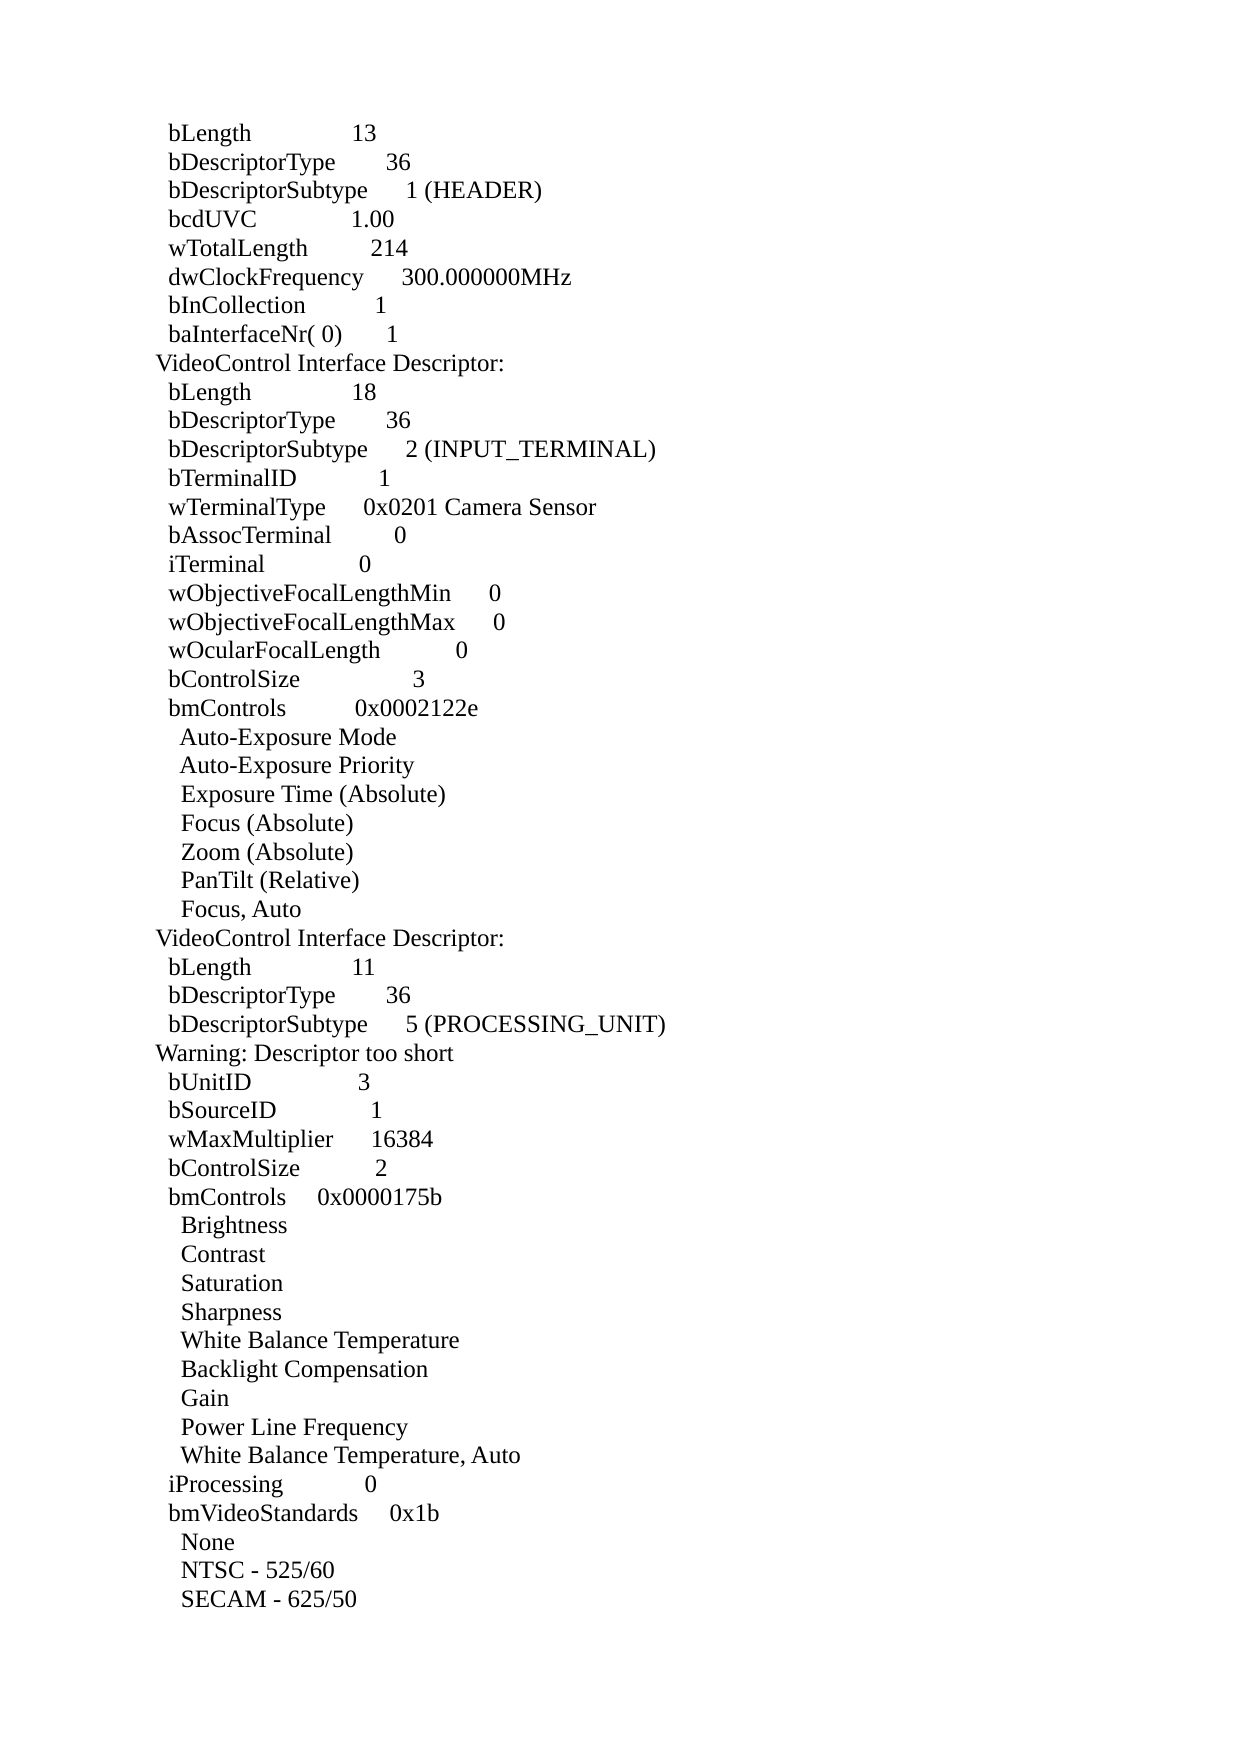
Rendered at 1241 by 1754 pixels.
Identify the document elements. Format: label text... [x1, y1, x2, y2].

text baInterfaceNr( 0) 1 [118, 319, 1122, 348]
text bInCollection 1 [118, 291, 1122, 319]
text Exposure Time (Absolute) [118, 779, 1122, 808]
text bSourceID 1 [118, 1096, 1122, 1124]
text wTerminalType 0x0201 Camera Sensor [118, 492, 1122, 521]
text bDescriptorSubtype 5 (PROCESSING_UNIT) [118, 1009, 1122, 1038]
text bmVideoStandards 0x1b [118, 1498, 1122, 1527]
text wTotalLength 214 [118, 233, 1122, 262]
text White Balance Temperature [118, 1326, 1122, 1354]
text bDescriptorType 36 [118, 981, 1122, 1009]
text Brightness [118, 1211, 1122, 1239]
text bControlSize 3 [118, 664, 1122, 693]
text bLength 18 [118, 377, 1122, 406]
text VideoControl Interface Descriptor: [118, 348, 1122, 377]
text Backlight Compensation [118, 1354, 1122, 1383]
text bLength 11 [118, 952, 1122, 981]
text Contrast [118, 1239, 1122, 1268]
text bDescriptorSubtype 2 (INPUT_TERMINAL) [118, 434, 1122, 463]
text Zoom (Absolute) [118, 837, 1122, 866]
text None [118, 1527, 1122, 1556]
text SECAM - 625/50 [118, 1584, 1122, 1613]
text dwClockFrequency 300.000000MHz [118, 262, 1122, 291]
text bmControls 0x0002122e [118, 693, 1122, 722]
text bLength 13 [118, 118, 1122, 147]
text Warning: Descriptor too short [118, 1038, 1122, 1067]
text VideoControl Interface Descriptor: [118, 923, 1122, 952]
text bmControls 0x0000175b [118, 1182, 1122, 1211]
text Gain [118, 1383, 1122, 1412]
text NTSC - 525/60 [118, 1556, 1122, 1584]
text Auto-Exposure Mode [118, 722, 1122, 751]
text bDescriptorType 36 [118, 147, 1122, 176]
text Sharpness [118, 1297, 1122, 1326]
text bDescriptorSubtype 1 (HEADER) [118, 176, 1122, 204]
text iProcessing 0 [118, 1469, 1122, 1498]
text Focus, Auto [118, 894, 1122, 923]
text iTerminal 0 [118, 549, 1122, 578]
text Saturation [118, 1268, 1122, 1297]
text Auto-Exposure Priority [118, 751, 1122, 779]
text wOcularFocalLength 0 [118, 636, 1122, 664]
text wObjectiveFocalLengthMin 0 [118, 578, 1122, 607]
text bcdUVC 1.00 [118, 204, 1122, 233]
text White Balance Temperature, Auto [118, 1441, 1122, 1469]
text bUnitID 3 [118, 1067, 1122, 1096]
text bDescriptorType 36 [118, 406, 1122, 434]
text Power Line Frequency [118, 1412, 1122, 1441]
text Focus (Absolute) [118, 808, 1122, 837]
text bAssocTerminal 0 [118, 521, 1122, 549]
text bControlSize 2 [118, 1153, 1122, 1182]
text wObjectiveFocalLengthMax 0 [118, 607, 1122, 636]
text bTerminalID 1 [118, 463, 1122, 492]
text wMaxMultiplier 16384 [118, 1124, 1122, 1153]
text PanTilt (Relative) [118, 866, 1122, 894]
